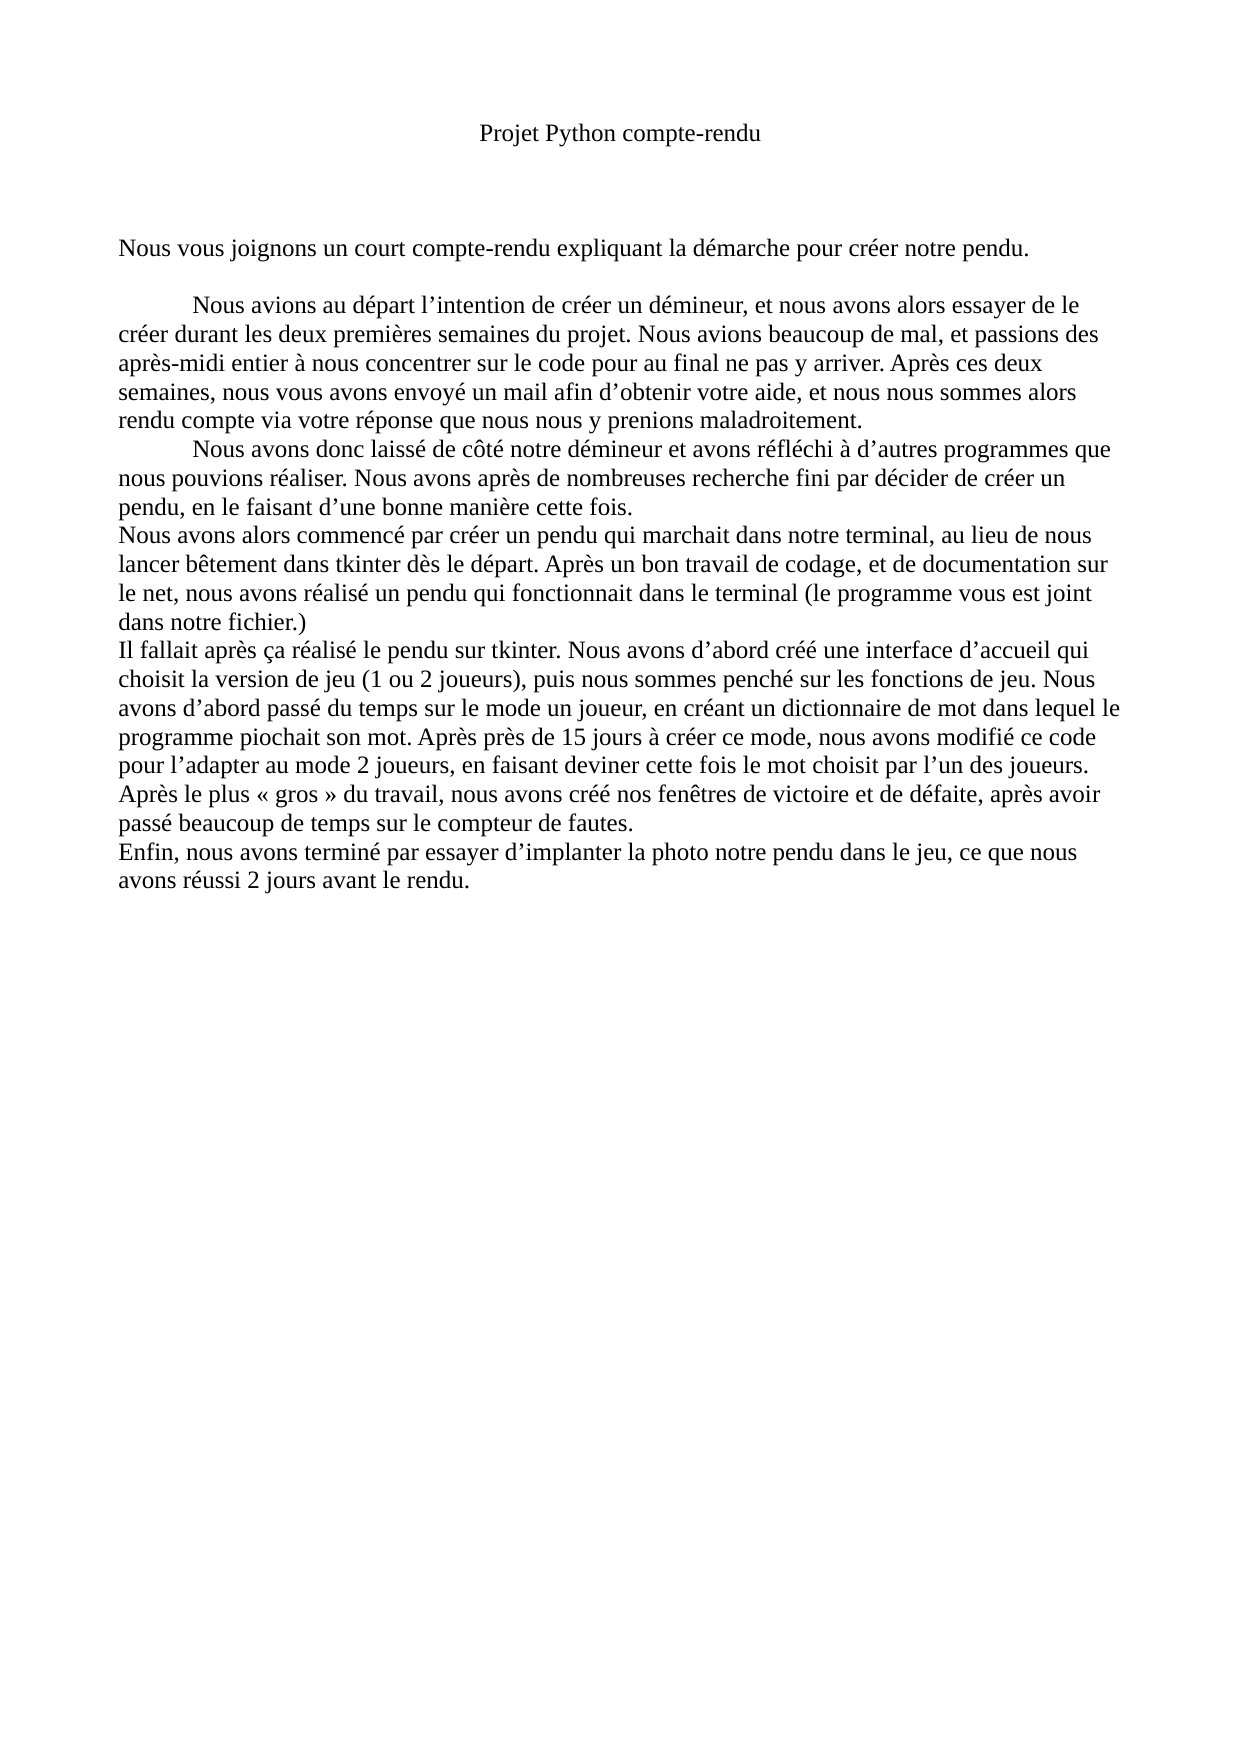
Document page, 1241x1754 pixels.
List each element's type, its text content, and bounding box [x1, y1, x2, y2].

text Nous avons donc laissé de côté notre démineur et avons réfléchi à d’autres programmes que nous pouvions réaliser. Nous avons après de nombreuses recherche fini par décider de créer un pendu, en le faisant d’une bonne manière cette fois. [118, 434, 1122, 521]
text Projet Python compte-rendu [118, 118, 1122, 147]
text Après le plus « gros » du travail, nous avons créé nos fenêtres de victoire et de défaite, après avoir passé beaucoup de temps sur le compteur de fautes. [118, 779, 1122, 837]
text Nous avions au départ l’intention de créer un démineur, et nous avons alors essayer de le créer durant les deux premières semaines du projet. Nous avions beaucoup de mal, et passions des après-midi entier à nous concentrer sur le code pour au final ne pas y arriver. Après ces deux semaines, nous vous avons envoyé un mail afin d’obtenir votre aide, et nous nous sommes alors rendu compte via votre réponse que nous nous y prenions maladroitement. [118, 291, 1122, 434]
text Nous avons alors commencé par créer un pendu qui marchait dans notre terminal, au lieu de nous lancer bêtement dans tkinter dès le départ. Après un bon travail de codage, et de documentation sur le net, nous avons réalisé un pendu qui fonctionnait dans le terminal (le programme vous est joint dans notre fichier.) [118, 521, 1122, 636]
text Nous vous joignons un court compte-rendu expliquant la démarche pour créer notre pendu. [118, 233, 1122, 262]
text Il fallait après ça réalisé le pendu sur tkinter. Nous avons d’abord créé une interface d’accueil qui choisit la version de jeu (1 ou 2 joueurs), puis nous sommes penché sur les fonctions de jeu. Nous avons d’abord passé du temps sur le mode un joueur, en créant un dictionnaire de mot dans lequel le programme piochait son mot. Après près de 15 jours à créer ce mode, nous avons modifié ce code pour l’adapter au mode 2 joueurs, en faisant deviner cette fois le mot choisit par l’un des joueurs. [118, 636, 1122, 779]
text Enfin, nous avons terminé par essayer d’implanter la photo notre pendu dans le jeu, ce que nous avons réussi 2 jours avant le rendu. [118, 837, 1122, 894]
